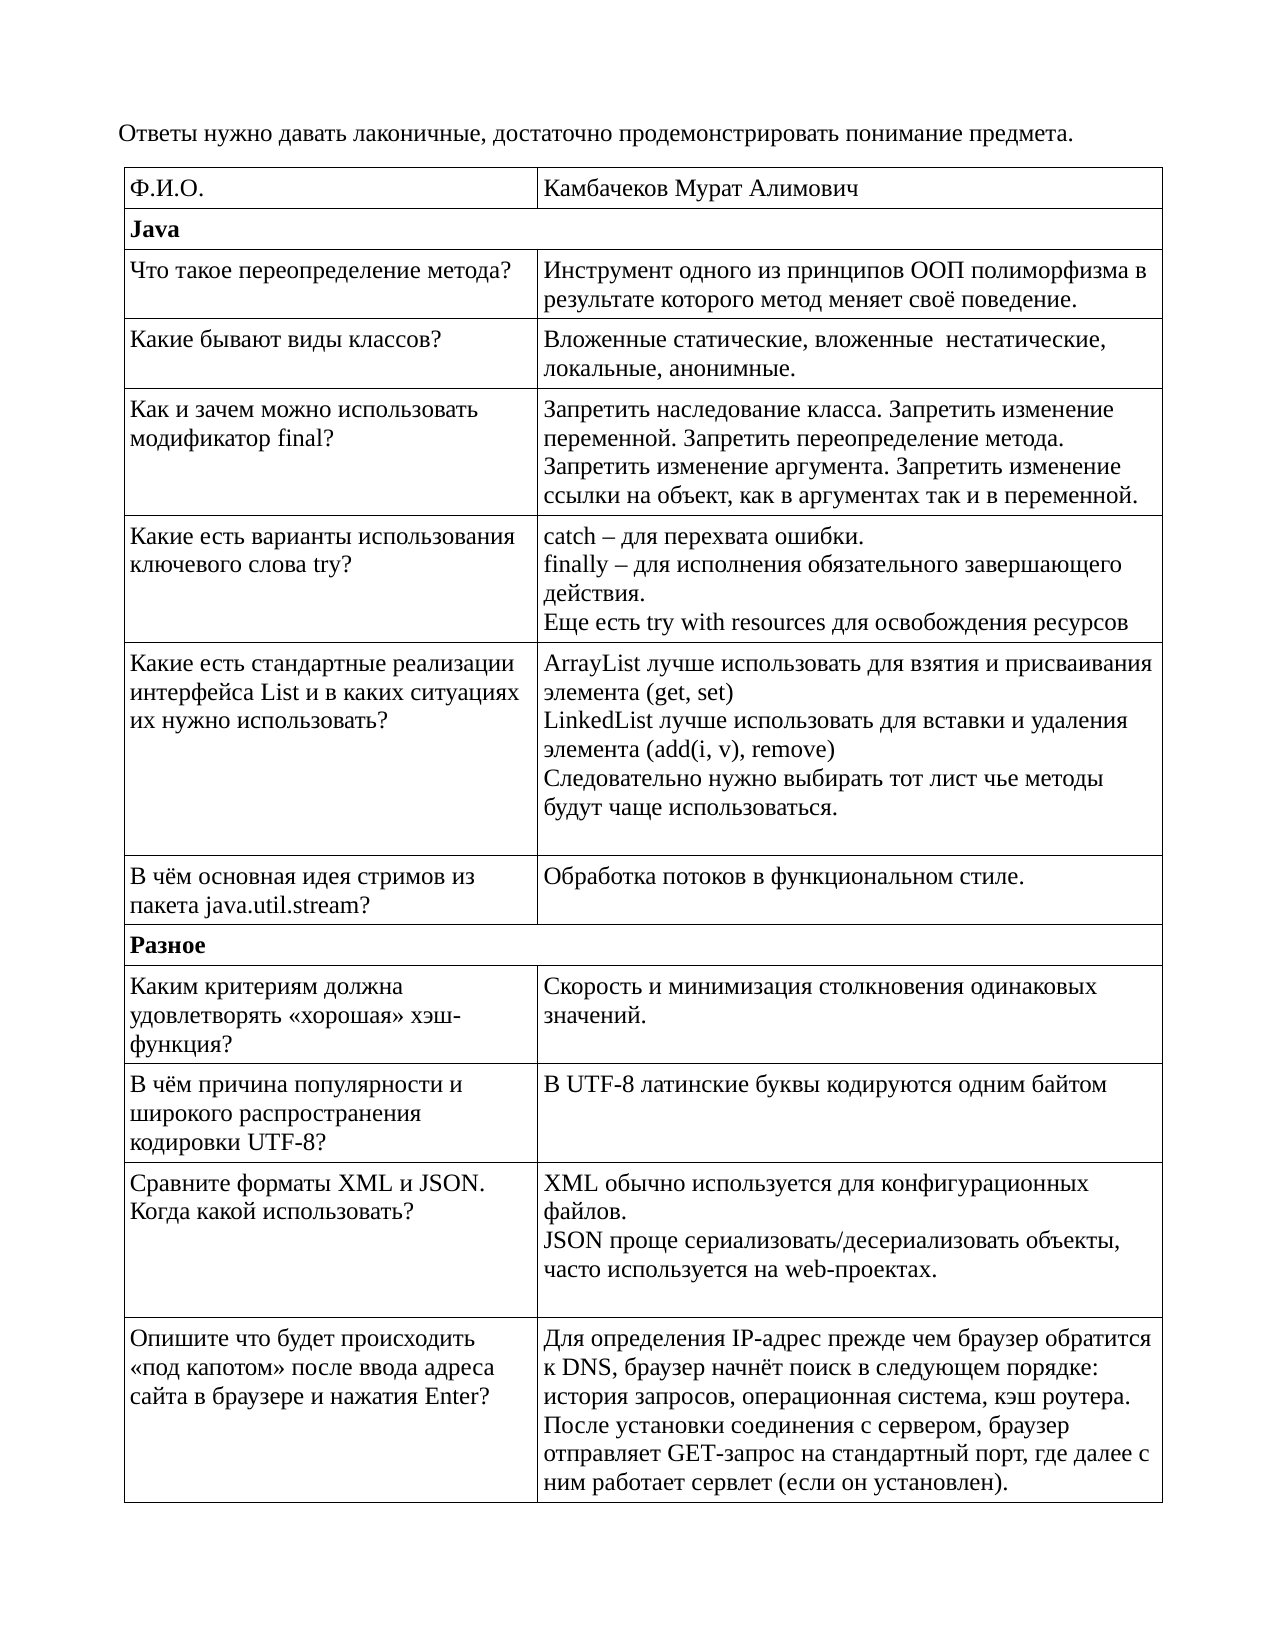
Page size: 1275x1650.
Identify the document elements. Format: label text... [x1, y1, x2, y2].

table_cell Для определения IP-адрес прежде чем браузер обратится к DNS, браузер начнёт поиск в следующем порядке: история запросов, операционная система, кэш роутера. После установки соединения с сервером, браузер отправляет GET-запрос на стандартный порт, где далее с ним работает сервлет (если он установлен). [538, 1318, 1162, 1502]
table_cell В UTF-8 латинские буквы кодируются одним байтом [538, 1064, 1162, 1161]
table_cell Запретить наследование класса. Запретить изменение переменной. Запретить переопределение метода. Запретить изменение аргумента. Запретить изменение ссылки на объект, как в аргументах так и в переменной. [538, 389, 1162, 514]
table_cell Разное [125, 925, 1162, 965]
table_cell Вложенные статические, вложенные нестатические, локальные, анонимные. [538, 319, 1162, 388]
text Ответы нужно давать лаконичные, достаточно продемонстрировать понимание предмета. [118, 118, 1157, 147]
table_cell XML обычно используется для конфигурационных файлов. JSON проще сериализовать/десериализовать объекты, часто используется на web-проектах. [538, 1163, 1162, 1317]
table_cell Обработка потоков в функциональном стиле. [538, 856, 1162, 924]
table_header Камбачеков Мурат Алимович [538, 168, 1162, 208]
table_cell Инструмент одного из принципов ООП полиморфизма в результате которого метод меняет своё поведение. [538, 250, 1162, 318]
table_cell Какие есть стандартные реализации интерфейса List и в каких ситуациях их нужно использовать? [125, 643, 537, 855]
table_cell Каким критериям должна удовлетворять «хорошая» хэш-функция? [125, 966, 537, 1063]
table_cell catch – для перехвата ошибки. finally – для исполнения обязательного завершающего действия. Еще есть try with resources для освобождения ресурсов [538, 516, 1162, 642]
table_cell В чём причина популярности и широкого распространения кодировки UTF-8? [125, 1064, 537, 1161]
table_header Ф.И.О. [125, 168, 537, 208]
table_cell Как и зачем можно использовать модификатор final? [125, 389, 537, 514]
table_cell ArrayList лучше использовать для взятия и присваивания элемента (get, set) LinkedList лучше использовать для вставки и удаления элемента (add(i, v), remove) Следовательно нужно выбирать тот лист чье методы будут чаще использоваться. [538, 643, 1162, 855]
table_cell Java [125, 209, 1162, 249]
table_cell Какие бывают виды классов? [125, 319, 537, 388]
table_cell Что такое переопределение метода? [125, 250, 537, 318]
table_cell Сравните форматы XML и JSON. Когда какой использовать? [125, 1163, 537, 1317]
table_cell В чём основная идея стримов из пакета java.util.stream? [125, 856, 537, 924]
table_cell Опишите что будет происходить «под капотом» после ввода адреса сайта в браузере и нажатия Enter? [125, 1318, 537, 1502]
table_cell Какие есть варианты использования ключевого слова try? [125, 516, 537, 642]
table_cell Скорость и минимизация столкновения одинаковых значений. [538, 966, 1162, 1063]
